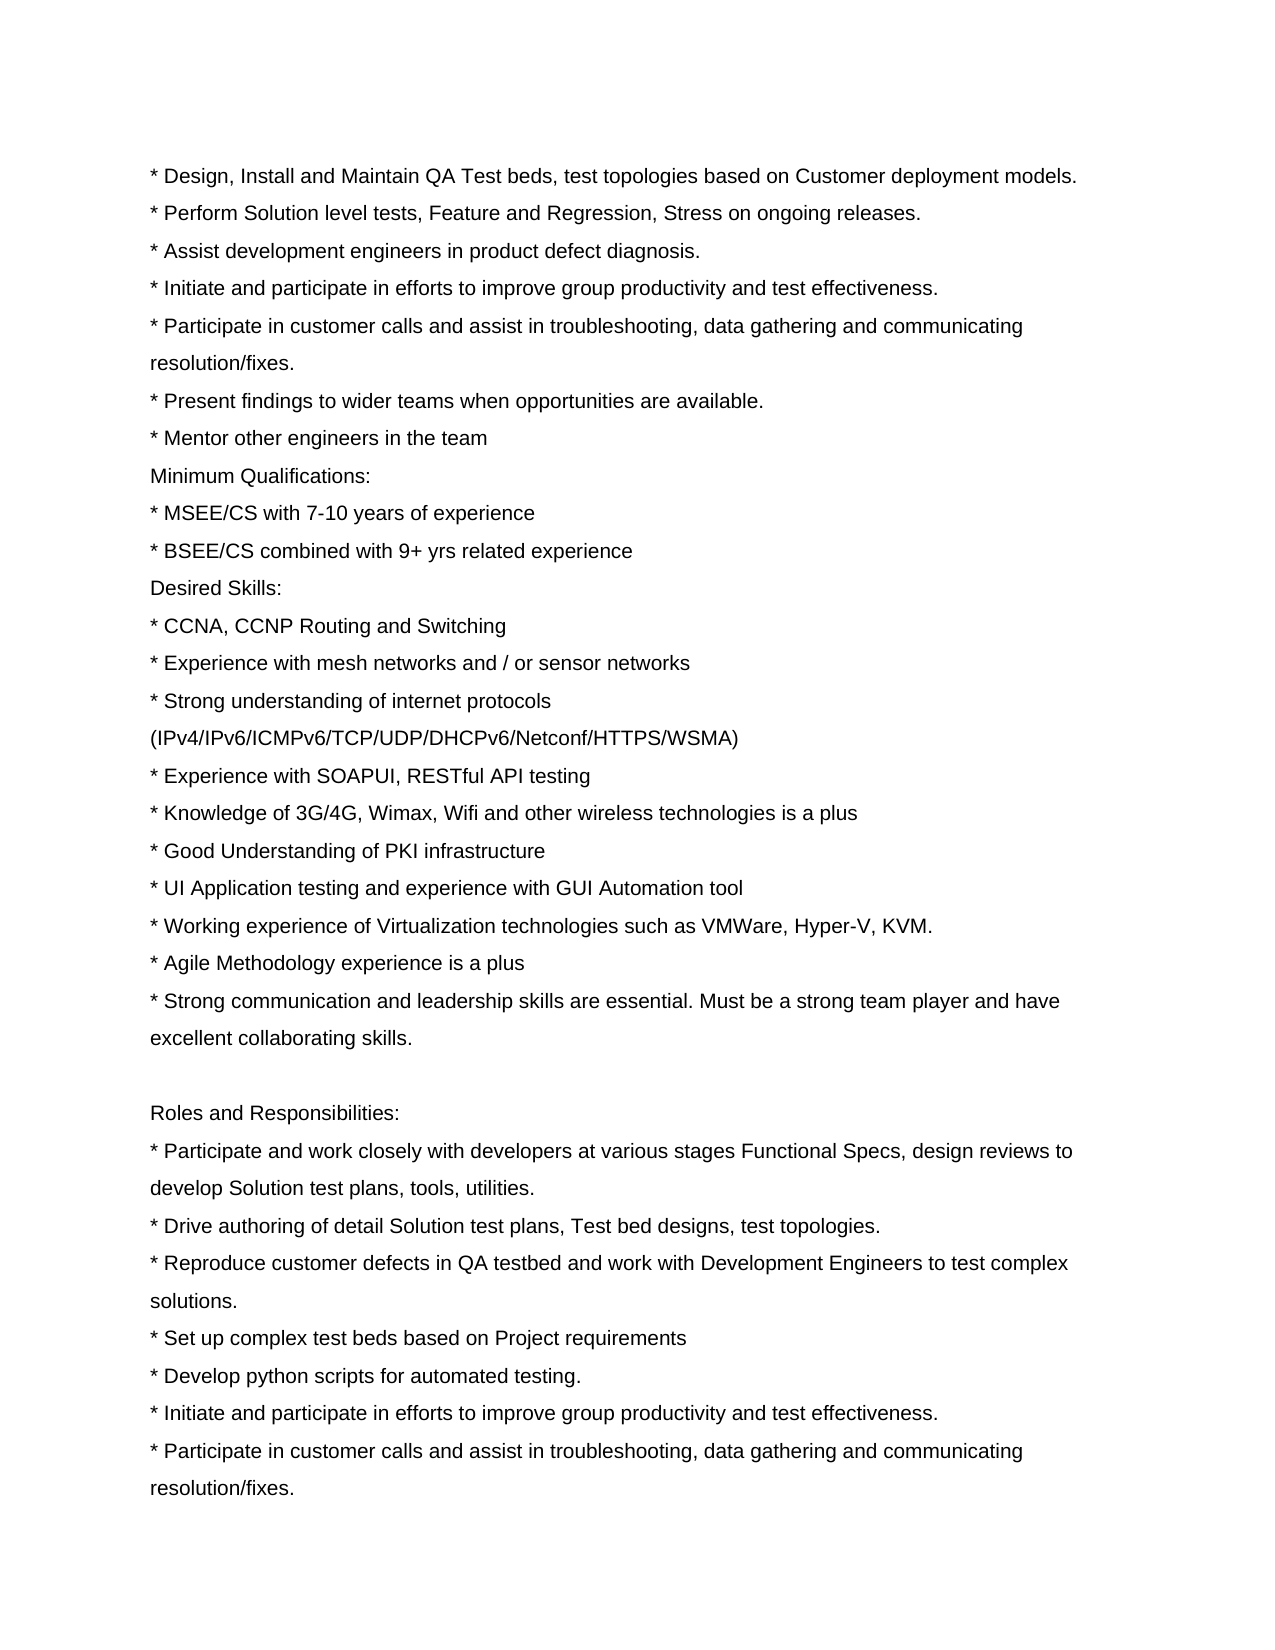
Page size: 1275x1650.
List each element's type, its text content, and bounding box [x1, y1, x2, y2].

text * Mentor other engineers in the team [150, 412, 1125, 450]
text * Reproduce customer defects in QA testbed and work with Development Engineers to test complex solutions. [150, 1237, 1125, 1312]
text * Participate in customer calls and assist in troubleshooting, data gathering and communicating resolution/fixes. [150, 300, 1125, 375]
text * Experience with SOAPUI, RESTful API testing [150, 750, 1125, 787]
text * UI Application testing and experience with GUI Automation tool [150, 862, 1125, 900]
text * Working experience of Virtualization technologies such as VMWare, Hyper-V, KVM. [150, 900, 1125, 937]
text Minimum Qualifications: [150, 450, 1125, 487]
text * Initiate and participate in efforts to improve group productivity and test effectiveness. [150, 1387, 1125, 1425]
text * Initiate and participate in efforts to improve group productivity and test effectiveness. [150, 262, 1125, 300]
text * Set up complex test beds based on Project requirements [150, 1312, 1125, 1350]
text * Participate in customer calls and assist in troubleshooting, data gathering and communicating resolution/fixes. [150, 1425, 1125, 1500]
text * BSEE/CS combined with 9+ yrs related experience [150, 525, 1125, 562]
text * Knowledge of 3G/4G, Wimax, Wifi and other wireless technologies is a plus [150, 787, 1125, 825]
text * Strong communication and leadership skills are essential. Must be a strong team player and have excellent collaborating skills. [150, 975, 1125, 1050]
text Desired Skills: [150, 562, 1125, 600]
text * Strong understanding of internet protocols (IPv4/IPv6/ICMPv6/TCP/UDP/DHCPv6/Netconf/HTTPS/WSMA) [150, 675, 1125, 750]
text * CCNA, CCNP Routing and Switching [150, 600, 1125, 637]
text * Agile Methodology experience is a plus [150, 937, 1125, 975]
text * Participate and work closely with developers at various stages Functional Specs, design reviews to develop Solution test plans, tools, utilities. [150, 1125, 1125, 1200]
text * Assist development engineers in product defect diagnosis. [150, 225, 1125, 262]
text * Design, Install and Maintain QA Test beds, test topologies based on Customer deployment models. [150, 150, 1125, 187]
text * MSEE/CS with 7-10 years of experience [150, 487, 1125, 525]
text * Experience with mesh networks and / or sensor networks [150, 637, 1125, 675]
text * Perform Solution level tests, Feature and Regression, Stress on ongoing releases. [150, 187, 1125, 225]
text * Drive authoring of detail Solution test plans, Test bed designs, test topologies. [150, 1200, 1125, 1237]
text Roles and Responsibilities: [150, 1087, 1125, 1125]
text * Present findings to wider teams when opportunities are available. [150, 375, 1125, 412]
text * Develop python scripts for automated testing. [150, 1350, 1125, 1387]
text * Good Understanding of PKI infrastructure [150, 825, 1125, 862]
